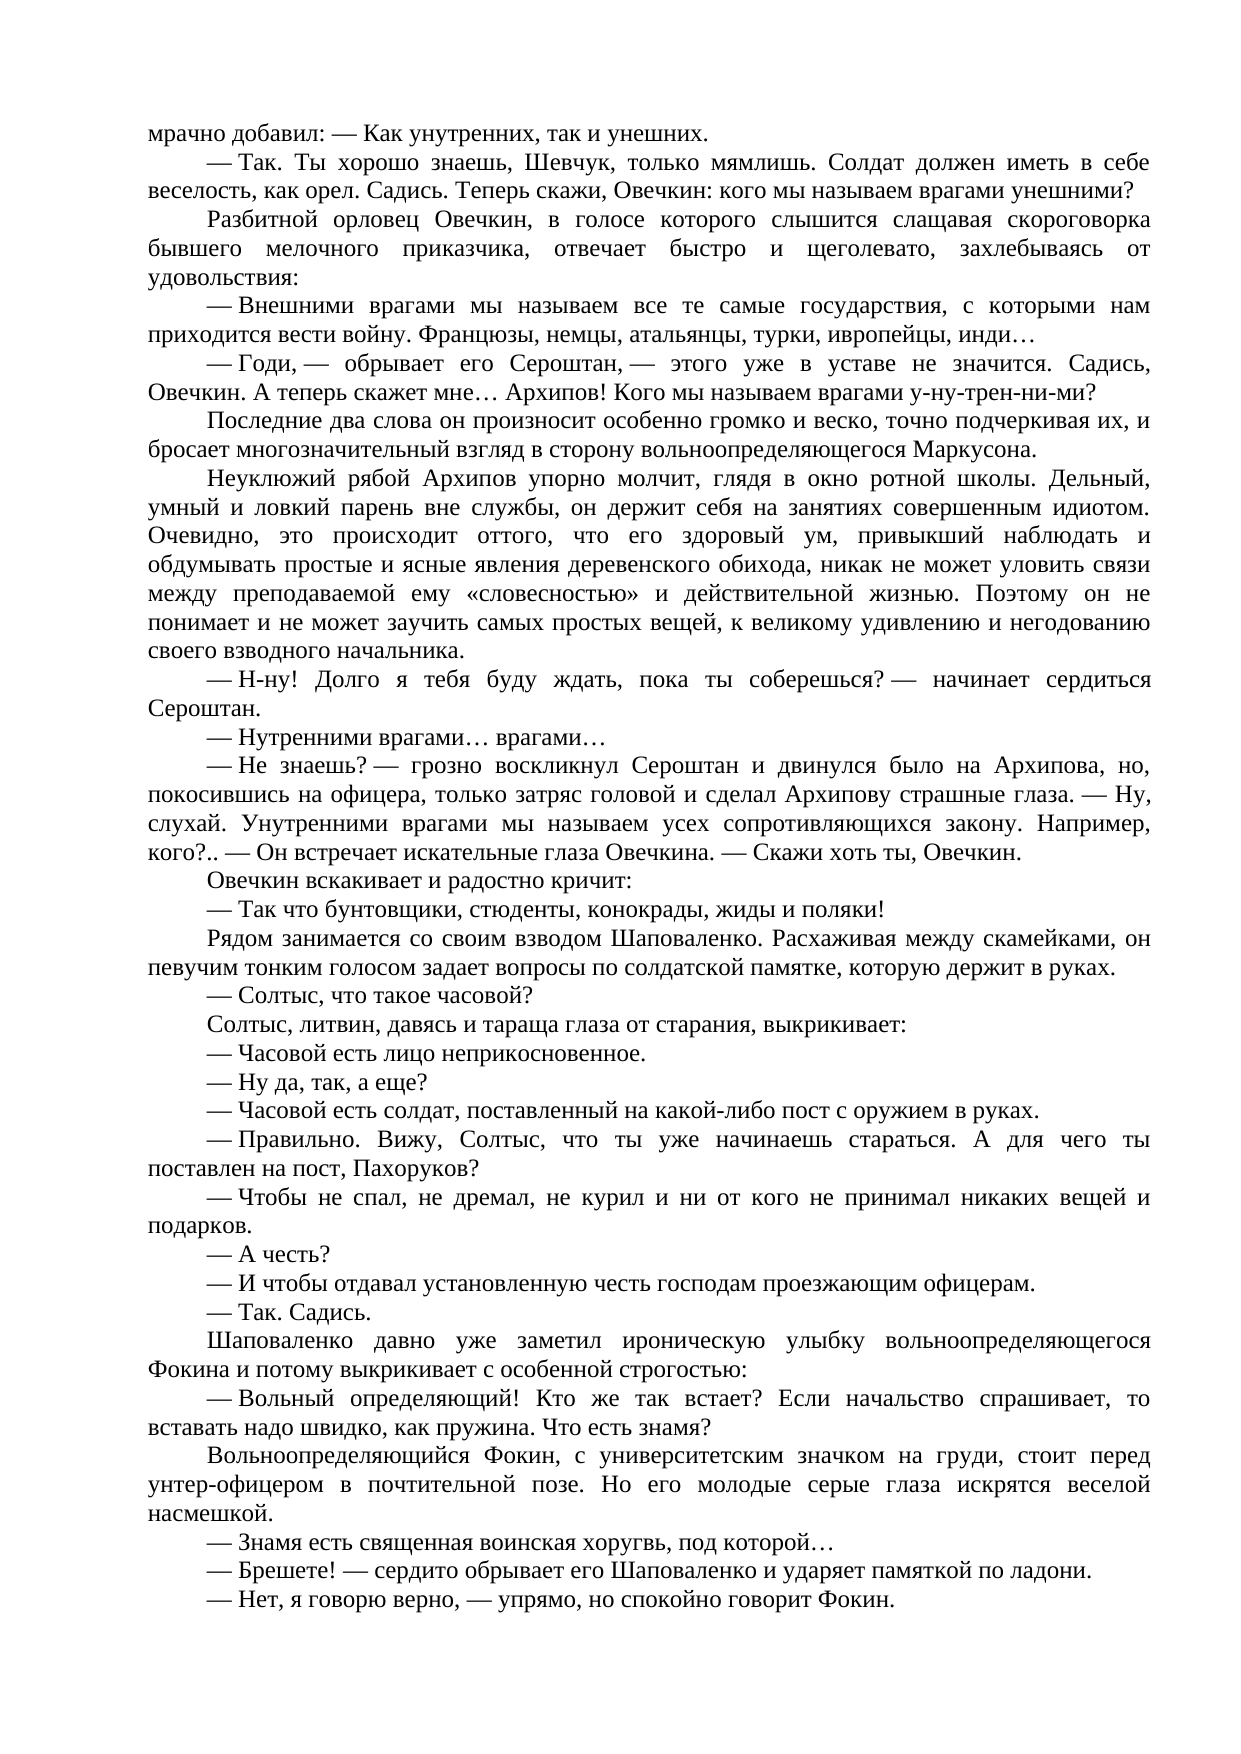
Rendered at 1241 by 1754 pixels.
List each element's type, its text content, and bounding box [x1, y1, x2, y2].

text — Часовой есть лицо неприкосновенное. [148, 1038, 1152, 1067]
text Овечкин вскакивает и радостно кричит: [148, 866, 1152, 894]
text — Часовой есть солдат, поставленный на какой-либо пост с оружием в руках. [148, 1096, 1152, 1124]
text — Так. Садись. [148, 1297, 1152, 1326]
text — А честь? [148, 1239, 1152, 1268]
text — Нет, я говорю верно, — упрямо, но спокойно говорит Фокин. [148, 1584, 1152, 1613]
text — Вольный определяющий! Кто же так встает? Если начальство спрашивает, то вставать надо швидко, как пружина. Что есть знамя? [148, 1383, 1152, 1441]
text — И чтобы отдавал установленную честь господам проезжающим офицерам. [148, 1268, 1152, 1297]
text Шаповаленко давно уже заметил ироническую улыбку вольноопределяющегося Фокина и потому выкрикивает с особенной строгостью: [148, 1326, 1152, 1383]
text Неуклюжий рябой Архипов упорно молчит, глядя в окно ротной школы. Дельный, умный и ловкий парень вне службы, он держит себя на занятиях совершенным идиотом. Очевидно, это происходит оттого, что его здоровый ум, привыкший наблюдать и обдумывать простые и ясные явления деревенского обихода, никак не может уловить связи между преподаваемой ему «словесностью» и действительной жизнью. Поэтому он не понимает и не может заучить самых простых вещей, к великому удивлению и негодованию своего взводного начальника. [148, 463, 1152, 664]
text — Брешете! — сердито обрывает его Шаповаленко и ударяет памяткой по ладони. [148, 1556, 1152, 1584]
text — Годи, — обрывает его Сероштан, — этого уже в уставе не значится. Садись, Овечкин. А теперь скажет мне… Архипов! Кого мы называем врагами у-ну-трен-ни-ми? [148, 348, 1152, 406]
text — Так что бунтовщики, стюденты, конокрады, жиды и поляки! [148, 894, 1152, 923]
text — Правильно. Вижу, Солтыс, что ты уже начинаешь стараться. А для чего ты поставлен на пост, Пахоруков? [148, 1124, 1152, 1182]
text — Не знаешь? — грозно воскликнул Сероштан и двинулся было на Архипова, но, покосившись на офицера, только затряс головой и сделал Архипову страшные глаза. — Ну, слухай. Унутренними врагами мы называем усех сопротивляющихся закону. Например, кого?.. — Он встречает искательные глаза Овечкина. — Скажи хоть ты, Овечкин. [148, 751, 1152, 866]
text — Так. Ты хорошо знаешь, Шевчук, только мямлишь. Солдат должен иметь в себе веселость, как орел. Садись. Теперь скажи, Овечкин: кого мы называем врагами унешними? [148, 147, 1152, 204]
text — Знамя есть священная воинская хоругвь, под которой… [148, 1527, 1152, 1556]
text — Нутренними врагами… врагами… [148, 722, 1152, 751]
text Рядом занимается со своим взводом Шаповаленко. Расхаживая между скамейками, он певучим тонким голосом задает вопросы по солдатской памятке, которую держит в руках. [148, 923, 1152, 981]
text Солтыс, литвин, давясь и тараща глаза от старания, выкрикивает: [148, 1009, 1152, 1038]
text — Чтобы не спал, не дремал, не курил и ни от кого не принимал никаких вещей и подарков. [148, 1182, 1152, 1239]
text Вольноопределяющийся Фокин, с университетским значком на груди, стоит перед унтер-офицером в почтительной позе. Но его молодые серые глаза искрятся веселой насмешкой. [148, 1441, 1152, 1527]
text Последние два слова он произносит особенно громко и веско, точно подчеркивая их, и бросает многозначительный взгляд в сторону вольноопределяющегося Маркусона. [148, 406, 1152, 463]
text — Н-ну! Долго я тебя буду ждать, пока ты соберешься? — начинает сердиться Сероштан. [148, 664, 1152, 722]
text — Солтыс, что такое часовой? [148, 981, 1152, 1009]
text — Ну да, так, а еще? [148, 1067, 1152, 1096]
text Разбитной орловец Овечкин, в голосе которого слышится слащавая скороговорка бывшего мелочного приказчика, отвечает быстро и щеголевато, захлебываясь от удовольствия: [148, 204, 1152, 291]
text — Внешними врагами мы называем все те самые государствия, с которыми нам приходится вести войну. Францюзы, немцы, атальянцы, турки, ивропейцы, инди… [148, 291, 1152, 348]
text мрачно добавил: — Как унутренних, так и унешних. [148, 118, 1152, 147]
